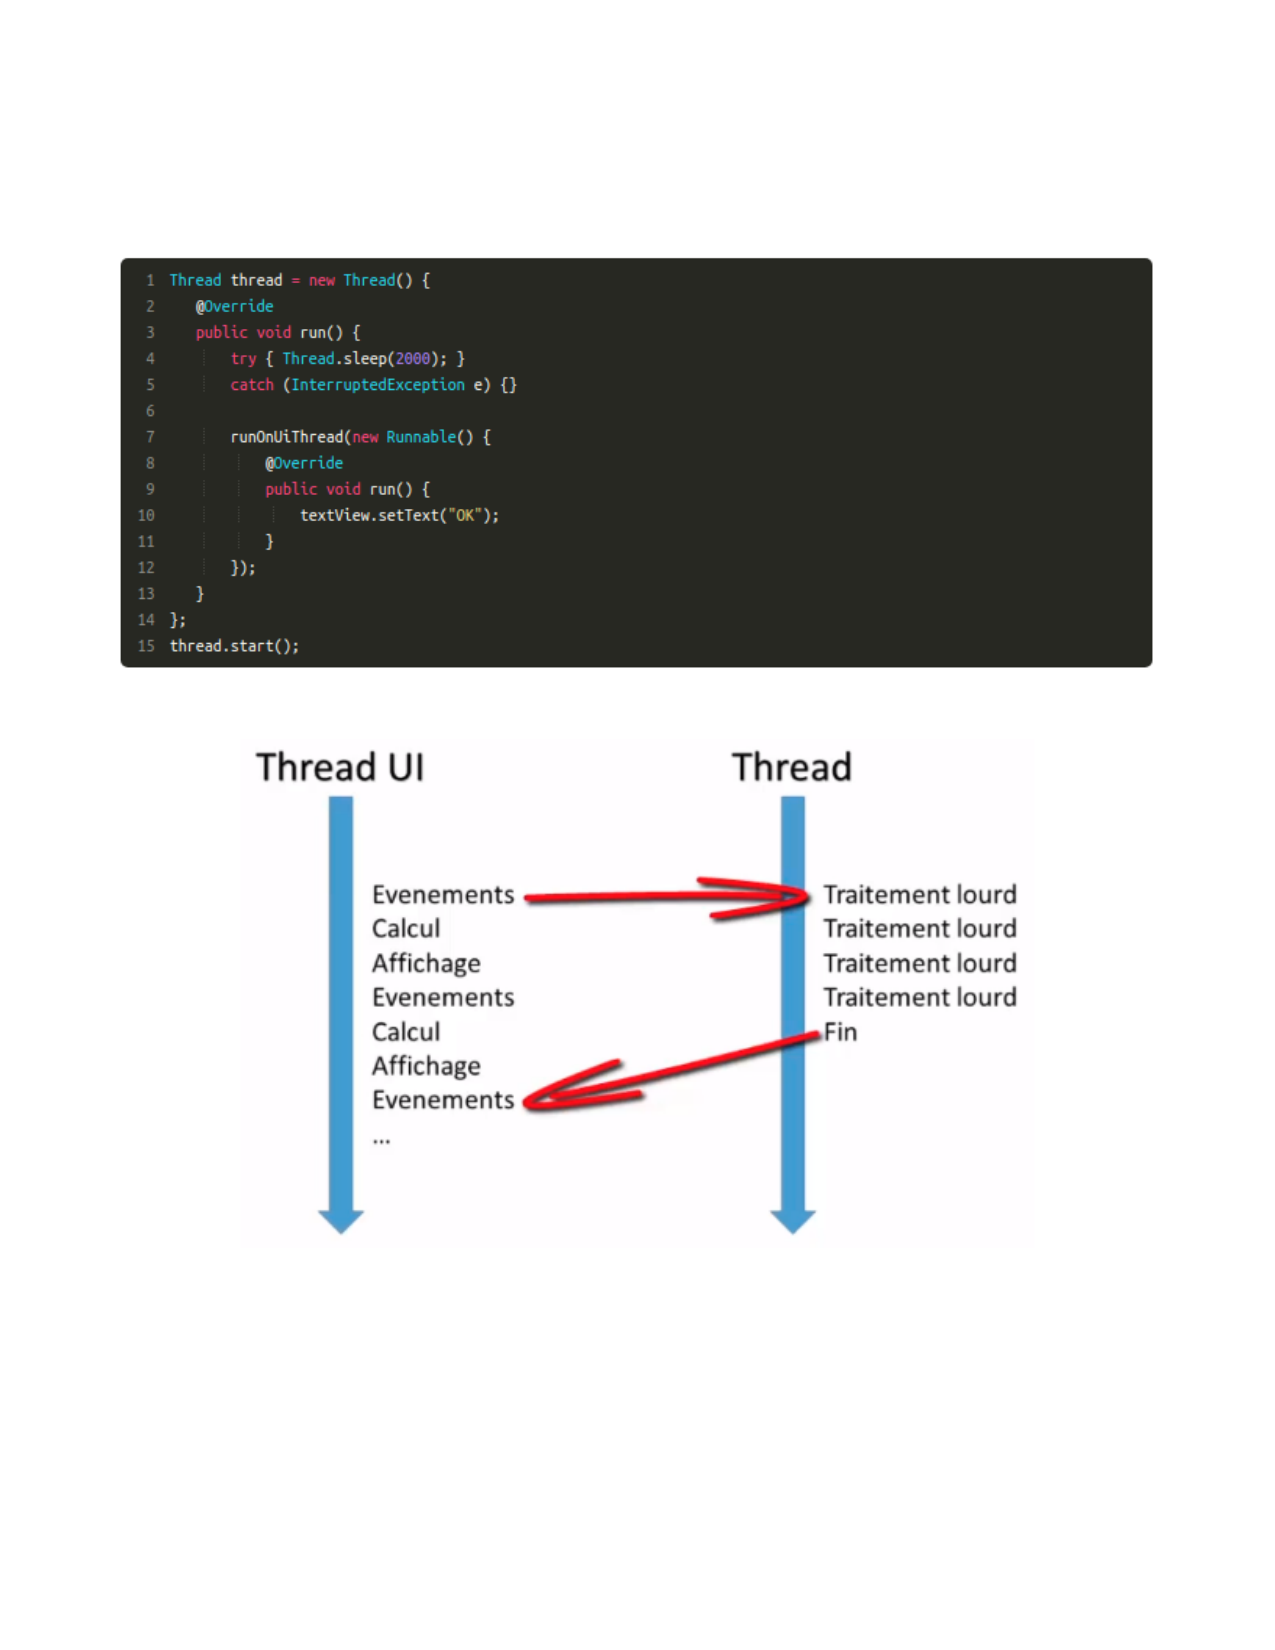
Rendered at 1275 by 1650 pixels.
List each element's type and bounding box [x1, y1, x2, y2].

picture [118, 254, 1157, 672]
picture [240, 739, 1035, 1248]
